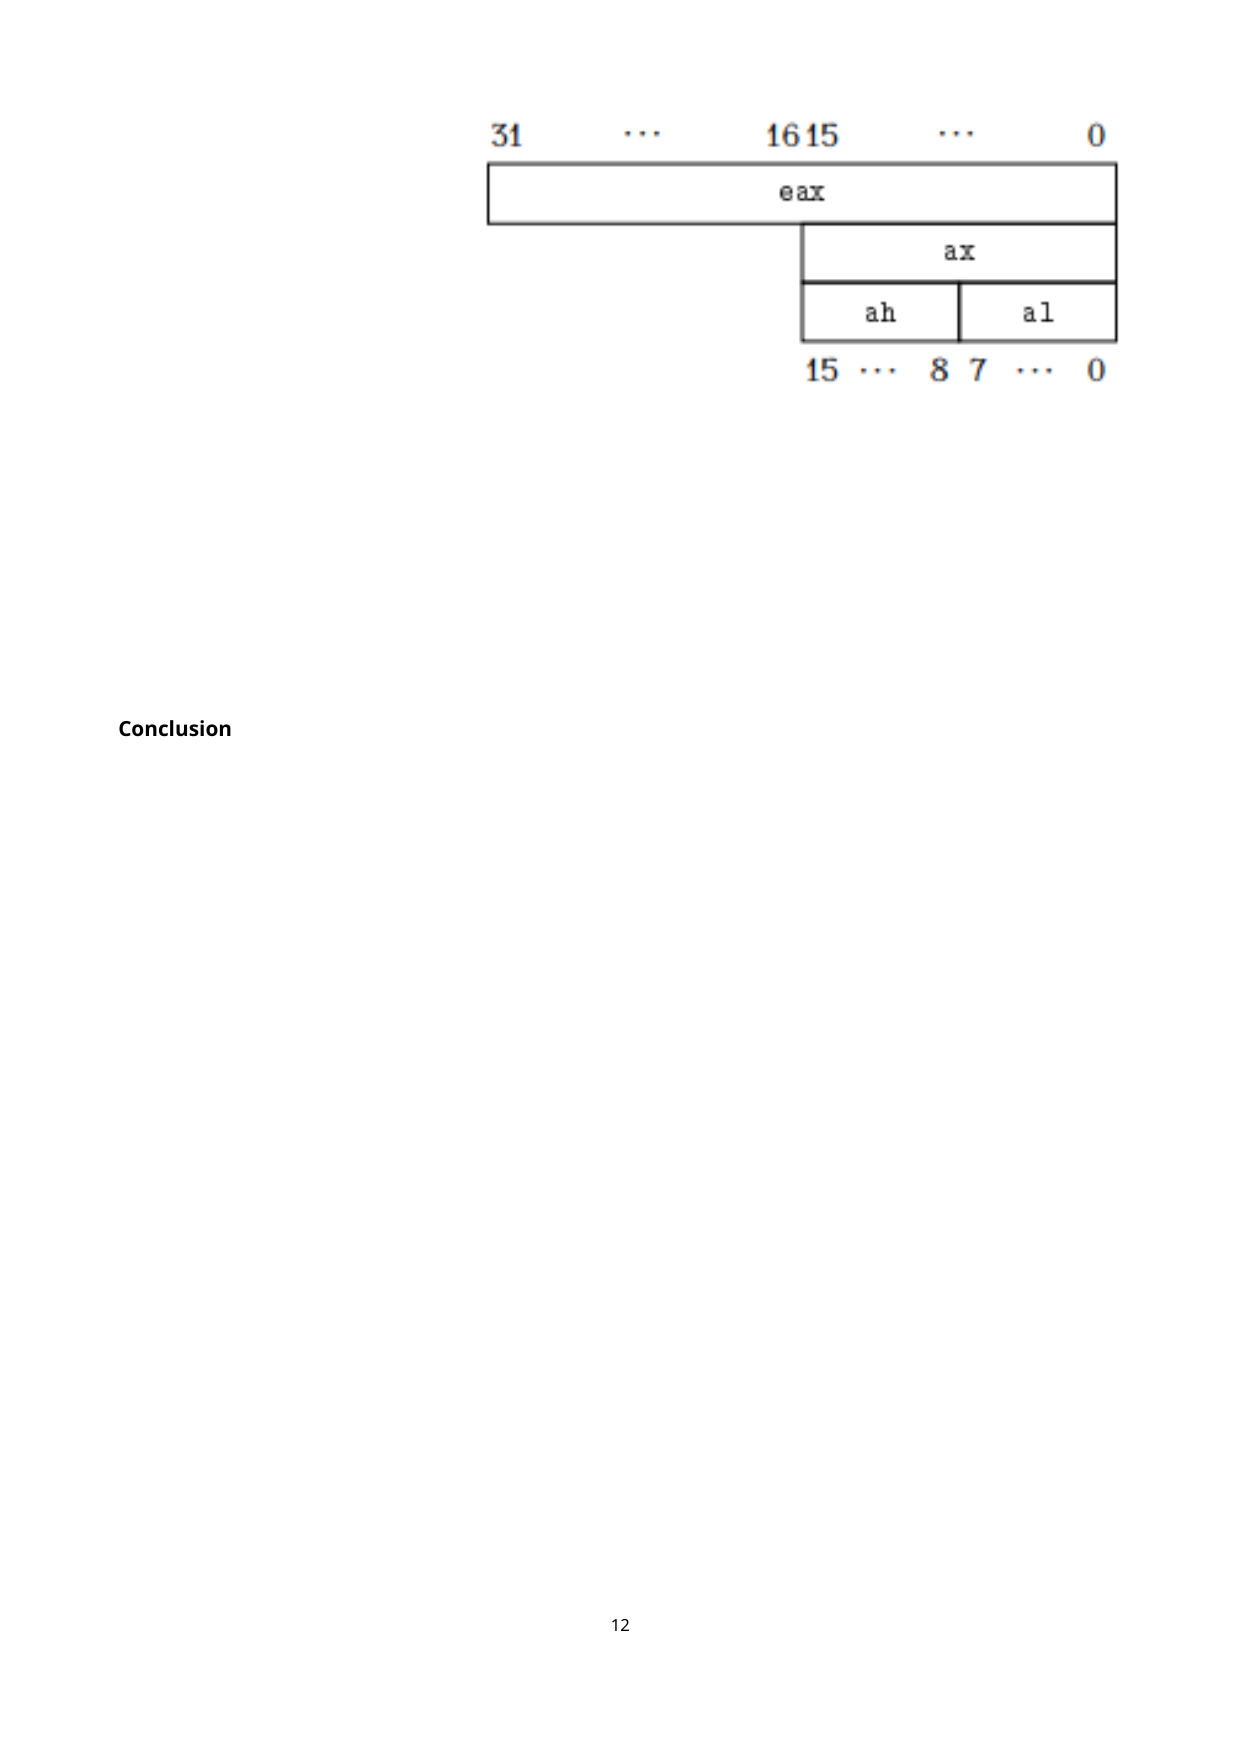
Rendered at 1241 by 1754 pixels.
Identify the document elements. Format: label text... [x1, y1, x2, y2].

text Conclusion [118, 714, 1122, 743]
picture [468, 115, 1138, 404]
